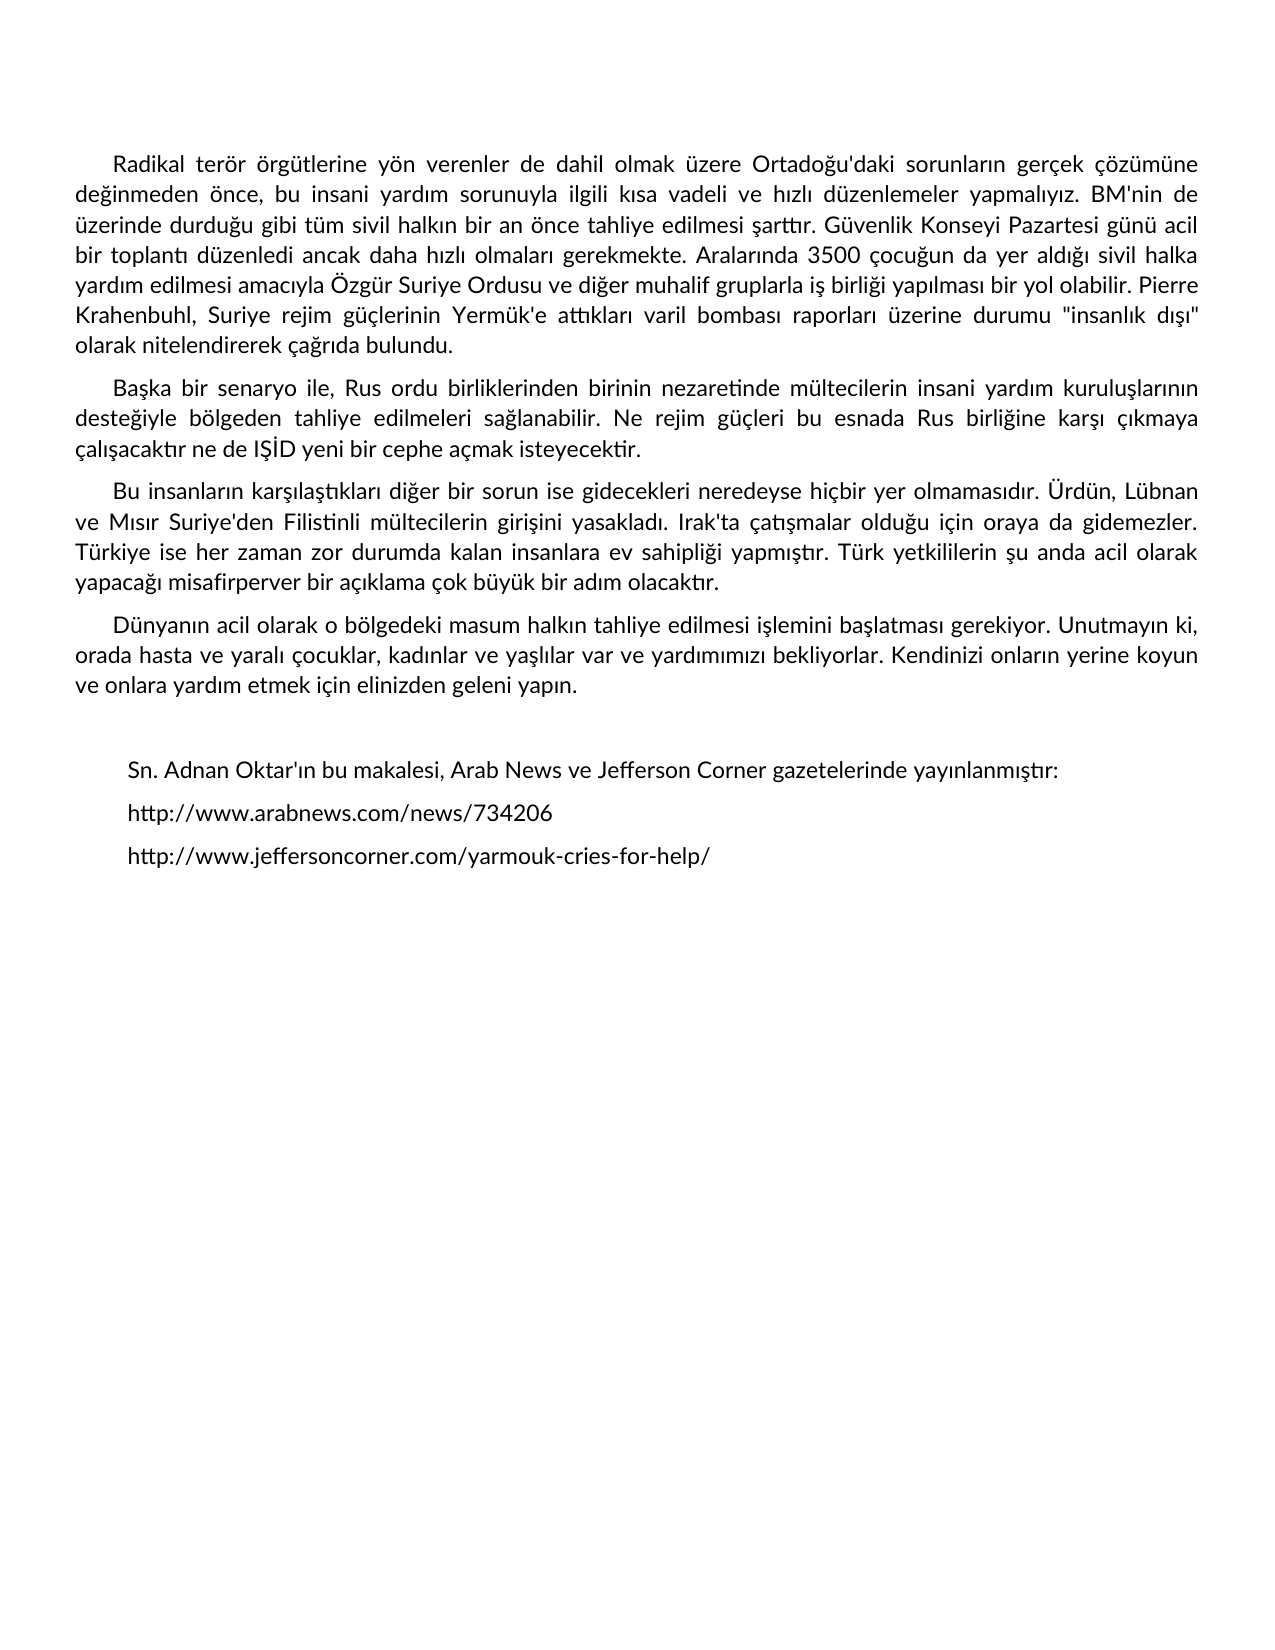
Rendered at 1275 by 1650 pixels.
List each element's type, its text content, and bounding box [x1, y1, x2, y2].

text Bu insanların karşılaştıkları diğer bir sorun ise gidecekleri neredeyse hiçbir yer olmamasıdır. Ürdün, Lübnan ve Mısır Suriye'den Filistinli mültecilerin girişini yasakladı. Irak'ta çatışmalar olduğu için oraya da gidemezler. Türkiye ise her zaman zor durumda kalan insanlara ev sahipliği yapmıştır. Türk yetkililerin şu anda acil olarak yapacağı misafirperver bir açıklama çok büyük bir adım olacaktır. [75, 477, 1200, 595]
text Başka bir senaryo ile, Rus ordu birliklerinden birinin nezaretinde mültecilerin insani yardım kuruluşlarının desteğiyle bölgeden tahliye edilmeleri sağlanabilir. Ne rejim güçleri bu esnada Rus birliğine karşı çıkmaya çalışacaktır ne de IŞİD yeni bir cephe açmak isteyecektir. [75, 374, 1200, 462]
text Dünyanın acil olarak o bölgedeki masum halkın tahliye edilmesi işlemini başlatması gerekiyor. Unutmayın ki, orada hasta ve yaralı çocuklar, kadınlar ve yaşlılar var ve yardımımızı bekliyorlar. Kendinizi onların yerine koyun ve onlara yardım etmek için elinizden geleni yapın. [75, 610, 1200, 698]
text http://www.arabnews.com/news/734206 [127, 799, 1177, 826]
text Sn. Adnan Oktar'ın bu makalesi, Arab News ve Jefferson Corner gazetelerinde yayınlanmıştır: [127, 756, 1177, 784]
text http://www.jeffersoncorner.com/yarmouk-cries-for-help/ [127, 842, 1177, 869]
text Radikal terör örgütlerine yön verenler de dahil olmak üzere Ortadoğu'daki sorunların gerçek çözümüne değinmeden önce, bu insani yardım sorunuyla ilgili kısa vadeli ve hızlı düzenlemeler yapmalıyız. BM'nin de üzerinde durduğu gibi tüm sivil halkın bir an önce tahliye edilmesi şarttır. Güvenlik Konseyi Pazartesi günü acil bir toplantı düzenledi ancak daha hızlı olmaları gerekmekte. Aralarında 3500 çocuğun da yer aldığı sivil halka yardım edilmesi amacıyla Özgür Suriye Ordusu ve diğer muhalif gruplarla iş birliği yapılması bir yol olabilir. Pierre Krahenbuhl, Suriye rejim güçlerinin Yermük'e attıkları varil bombası raporları üzerine durumu "insanlık dışı" olarak nitelendirerek çağrıda bulundu. [75, 150, 1200, 359]
